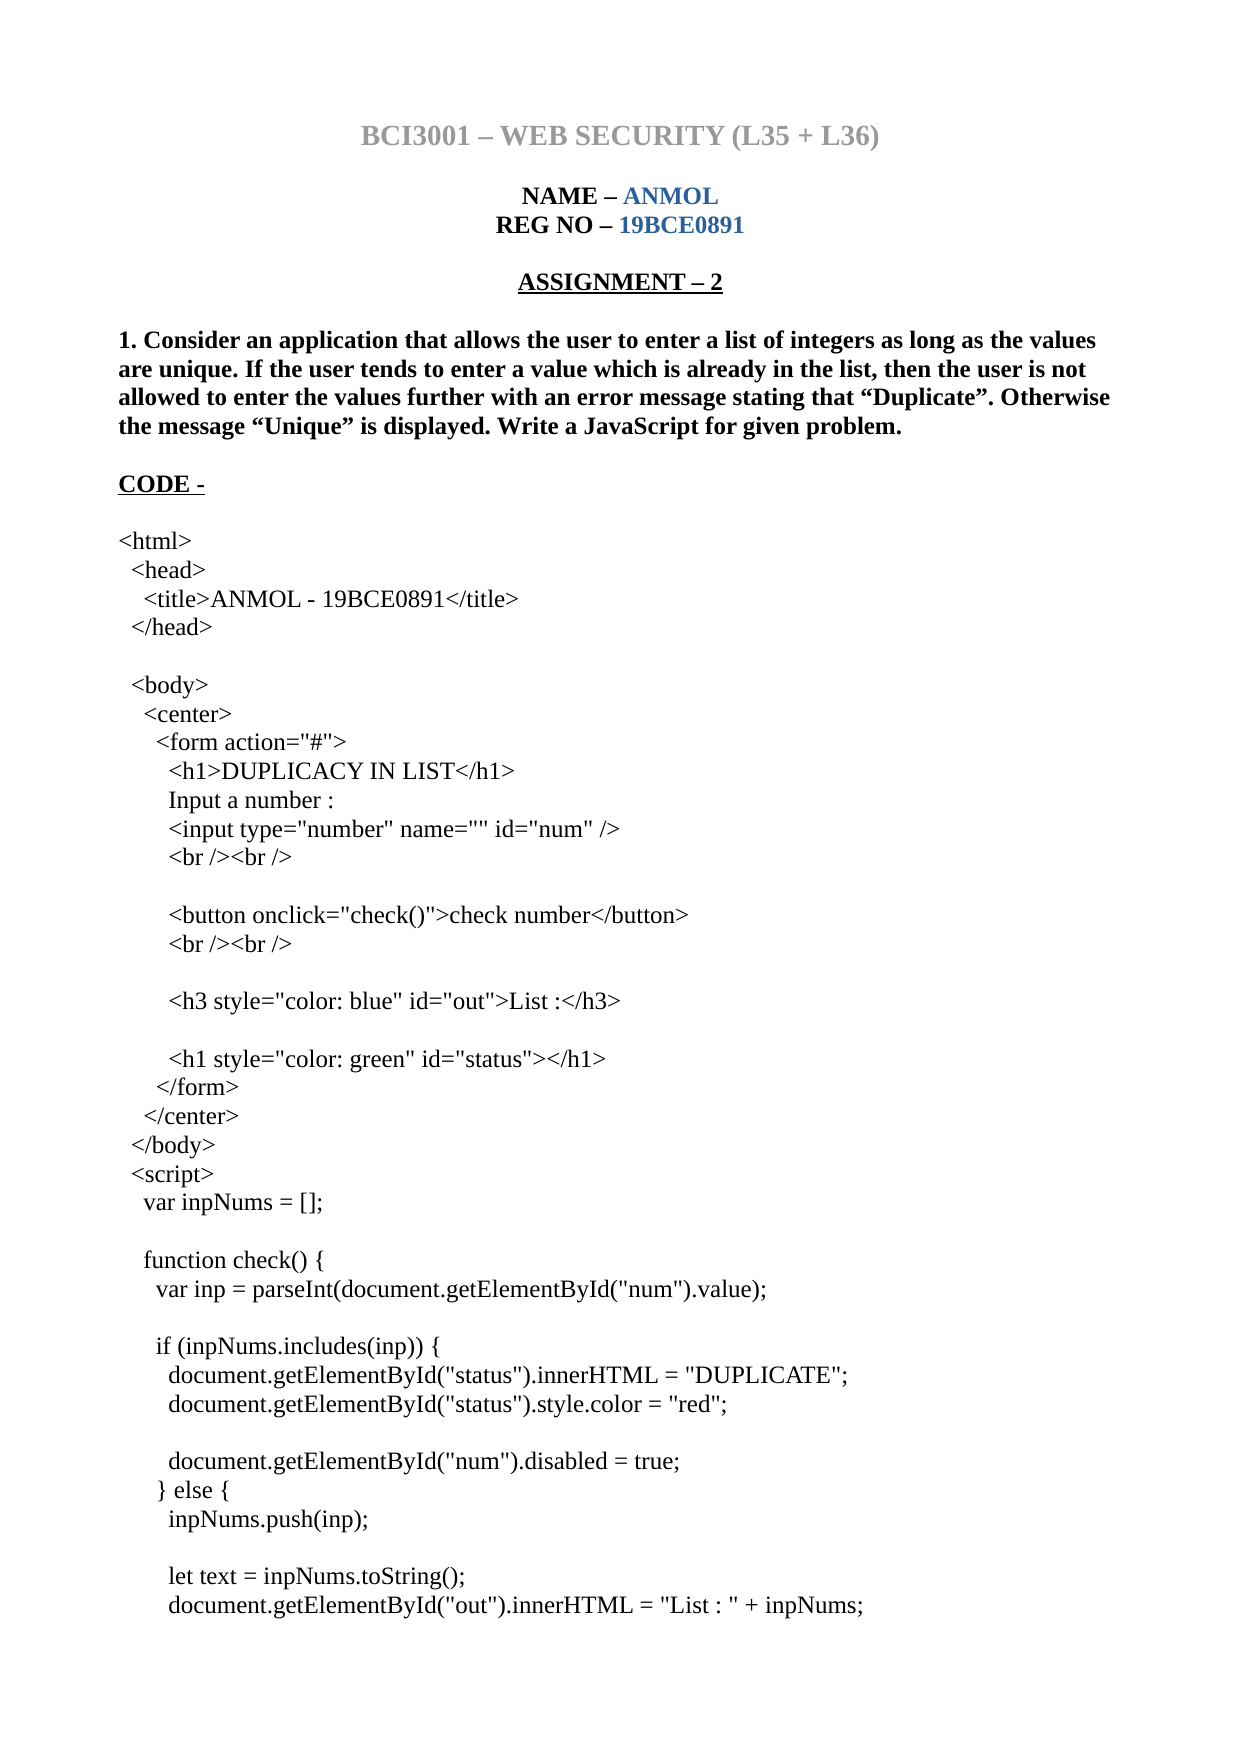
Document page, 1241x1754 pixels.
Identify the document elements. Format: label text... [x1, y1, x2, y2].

text var inp = parseInt(document.getElementById("num").value); [118, 1274, 1122, 1302]
text document.getElementById("status").innerHTML = "DUPLICATE"; [118, 1360, 1122, 1389]
text <br /><br /> [118, 842, 1122, 871]
text <html> [118, 526, 1122, 555]
text <script> [118, 1159, 1122, 1187]
text inpNums.push(inp); [118, 1504, 1122, 1532]
text document.getElementById("status").style.color = "red"; [118, 1389, 1122, 1417]
text document.getElementById("num").disabled = true; [118, 1446, 1122, 1475]
text <h3 style="color: blue" id="out">List :</h3> [118, 986, 1122, 1015]
text <body> [118, 670, 1122, 699]
text </head> [118, 612, 1122, 641]
text <center> [118, 699, 1122, 727]
text function check() { [118, 1245, 1122, 1274]
text } else { [118, 1475, 1122, 1504]
text Input a number : [118, 785, 1122, 814]
text <form action="#"> [118, 727, 1122, 756]
text CODE - [118, 469, 1122, 497]
text REG NO – 19BCE0891 [118, 210, 1122, 239]
text ASSIGNMENT – 2 [118, 267, 1122, 296]
text </form> [118, 1072, 1122, 1101]
text 1. Consider an application that allows the user to enter a list of integers as long as the values are unique. If the user tends to enter a value which is already in the list, then the user is not allowed to enter the values further with an error message stating that “Duplicate”. Otherwise the message “Unique” is displayed. Write a JavaScript for given problem. [118, 325, 1122, 440]
text <input type="number" name="" id="num" /> [118, 814, 1122, 842]
text <title>ANMOL - 19BCE0891</title> [118, 584, 1122, 612]
text var inpNums = []; [118, 1187, 1122, 1216]
text let text = inpNums.toString(); [118, 1561, 1122, 1590]
text <br /><br /> [118, 929, 1122, 957]
text document.getElementById("out").innerHTML = "List : " + inpNums; [118, 1590, 1122, 1619]
text <h1 style="color: green" id="status"></h1> [118, 1044, 1122, 1072]
text if (inpNums.includes(inp)) { [118, 1331, 1122, 1360]
text <head> [118, 555, 1122, 584]
text <h1>DUPLICACY IN LIST</h1> [118, 756, 1122, 785]
text </center> [118, 1101, 1122, 1130]
text <button onclick="check()">check number</button> [118, 900, 1122, 929]
text NAME – ANMOL [118, 181, 1122, 210]
text </body> [118, 1130, 1122, 1159]
